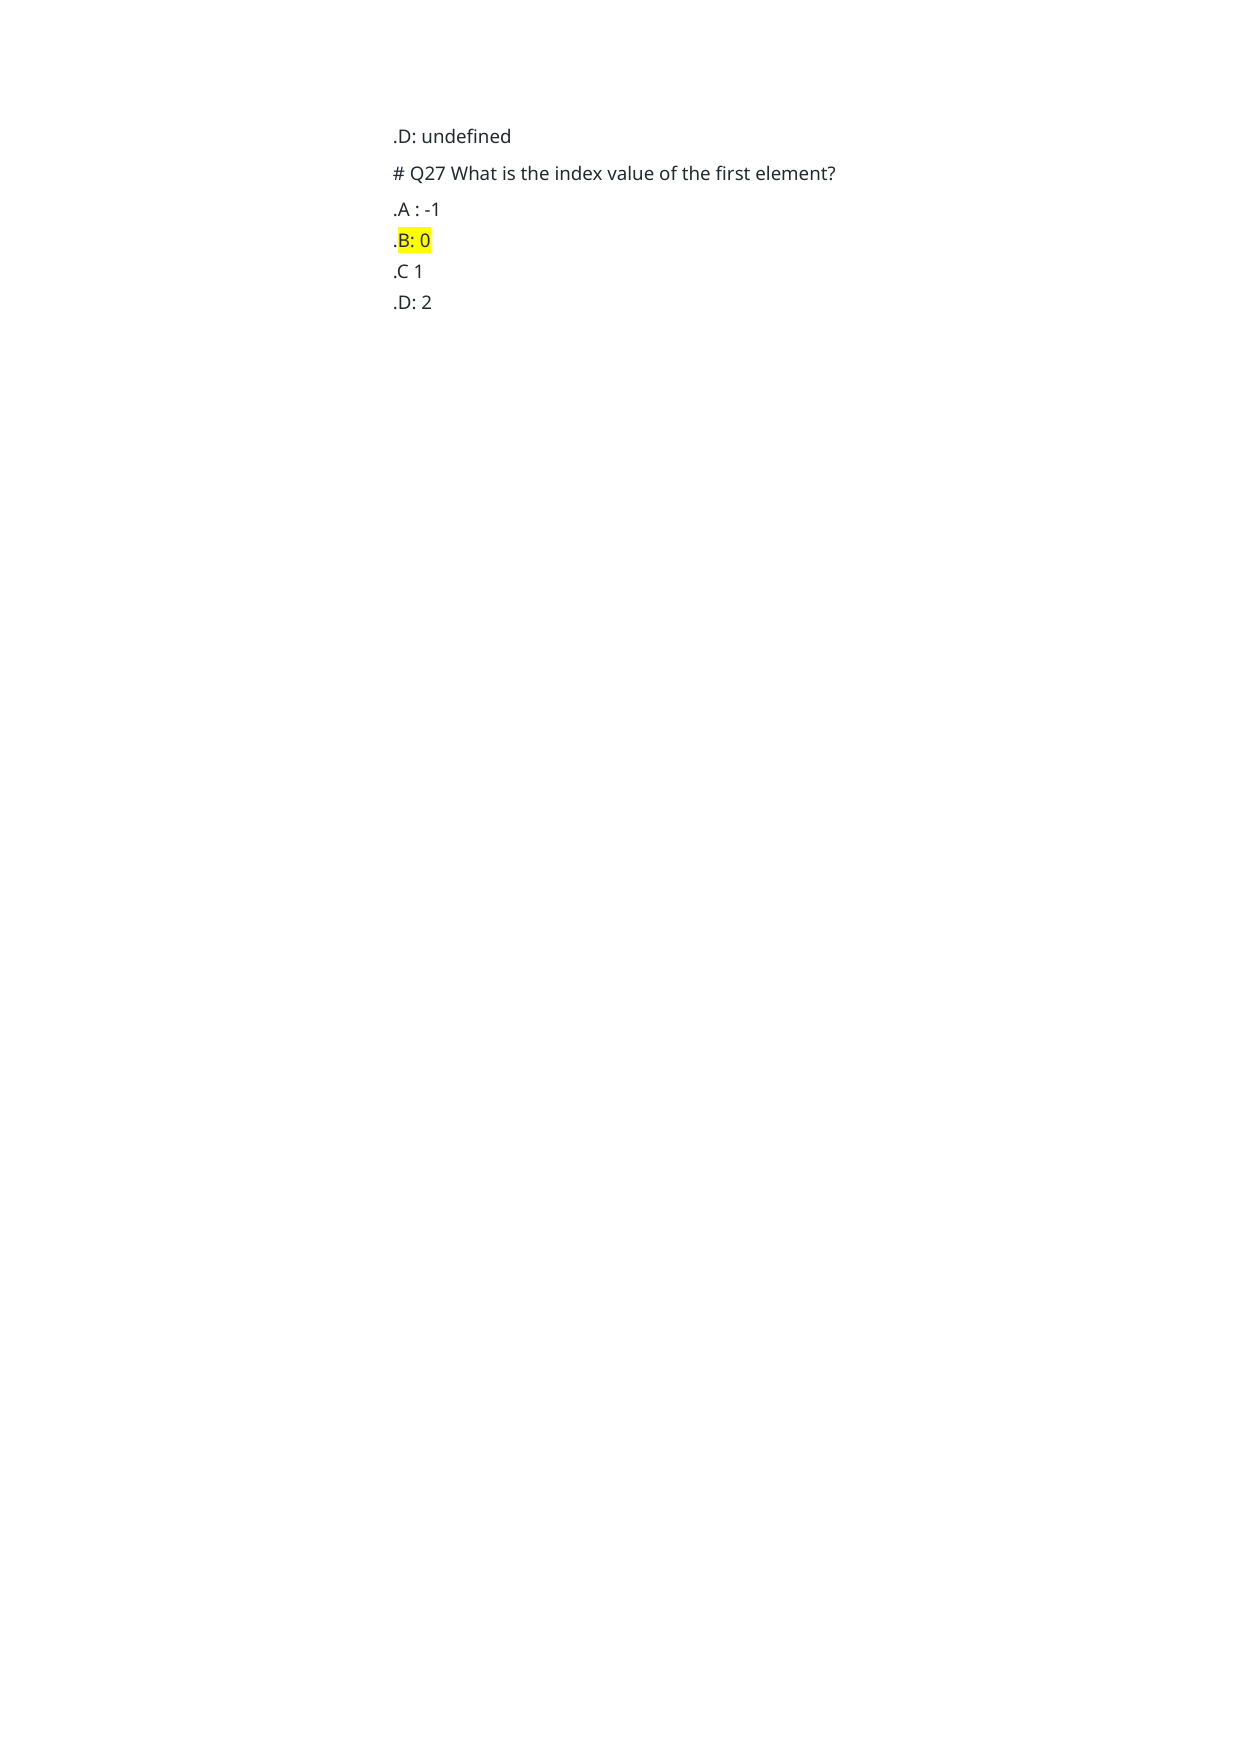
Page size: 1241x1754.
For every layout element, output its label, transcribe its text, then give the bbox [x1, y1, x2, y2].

table_cell [393, 185, 1122, 190]
table_cell [118, 221, 393, 253]
table_cell .B: 0 [393, 221, 1122, 253]
table_cell [118, 118, 393, 149]
table_cell [118, 154, 393, 185]
table_cell # Q27 What is the index value of the first element? [393, 154, 1122, 185]
table_cell [118, 284, 393, 315]
table_cell [118, 149, 393, 154]
table_cell [118, 190, 393, 221]
table_cell [118, 315, 393, 326]
table_cell [393, 149, 1122, 154]
table_cell [118, 253, 393, 284]
table_cell [118, 185, 393, 190]
table_cell .A : -1 [393, 190, 1122, 221]
table_cell .D: undefined [393, 118, 1122, 149]
table_cell .C 1 [393, 253, 1122, 284]
table_cell [393, 315, 1122, 326]
table_cell .D: 2 [393, 284, 1122, 315]
